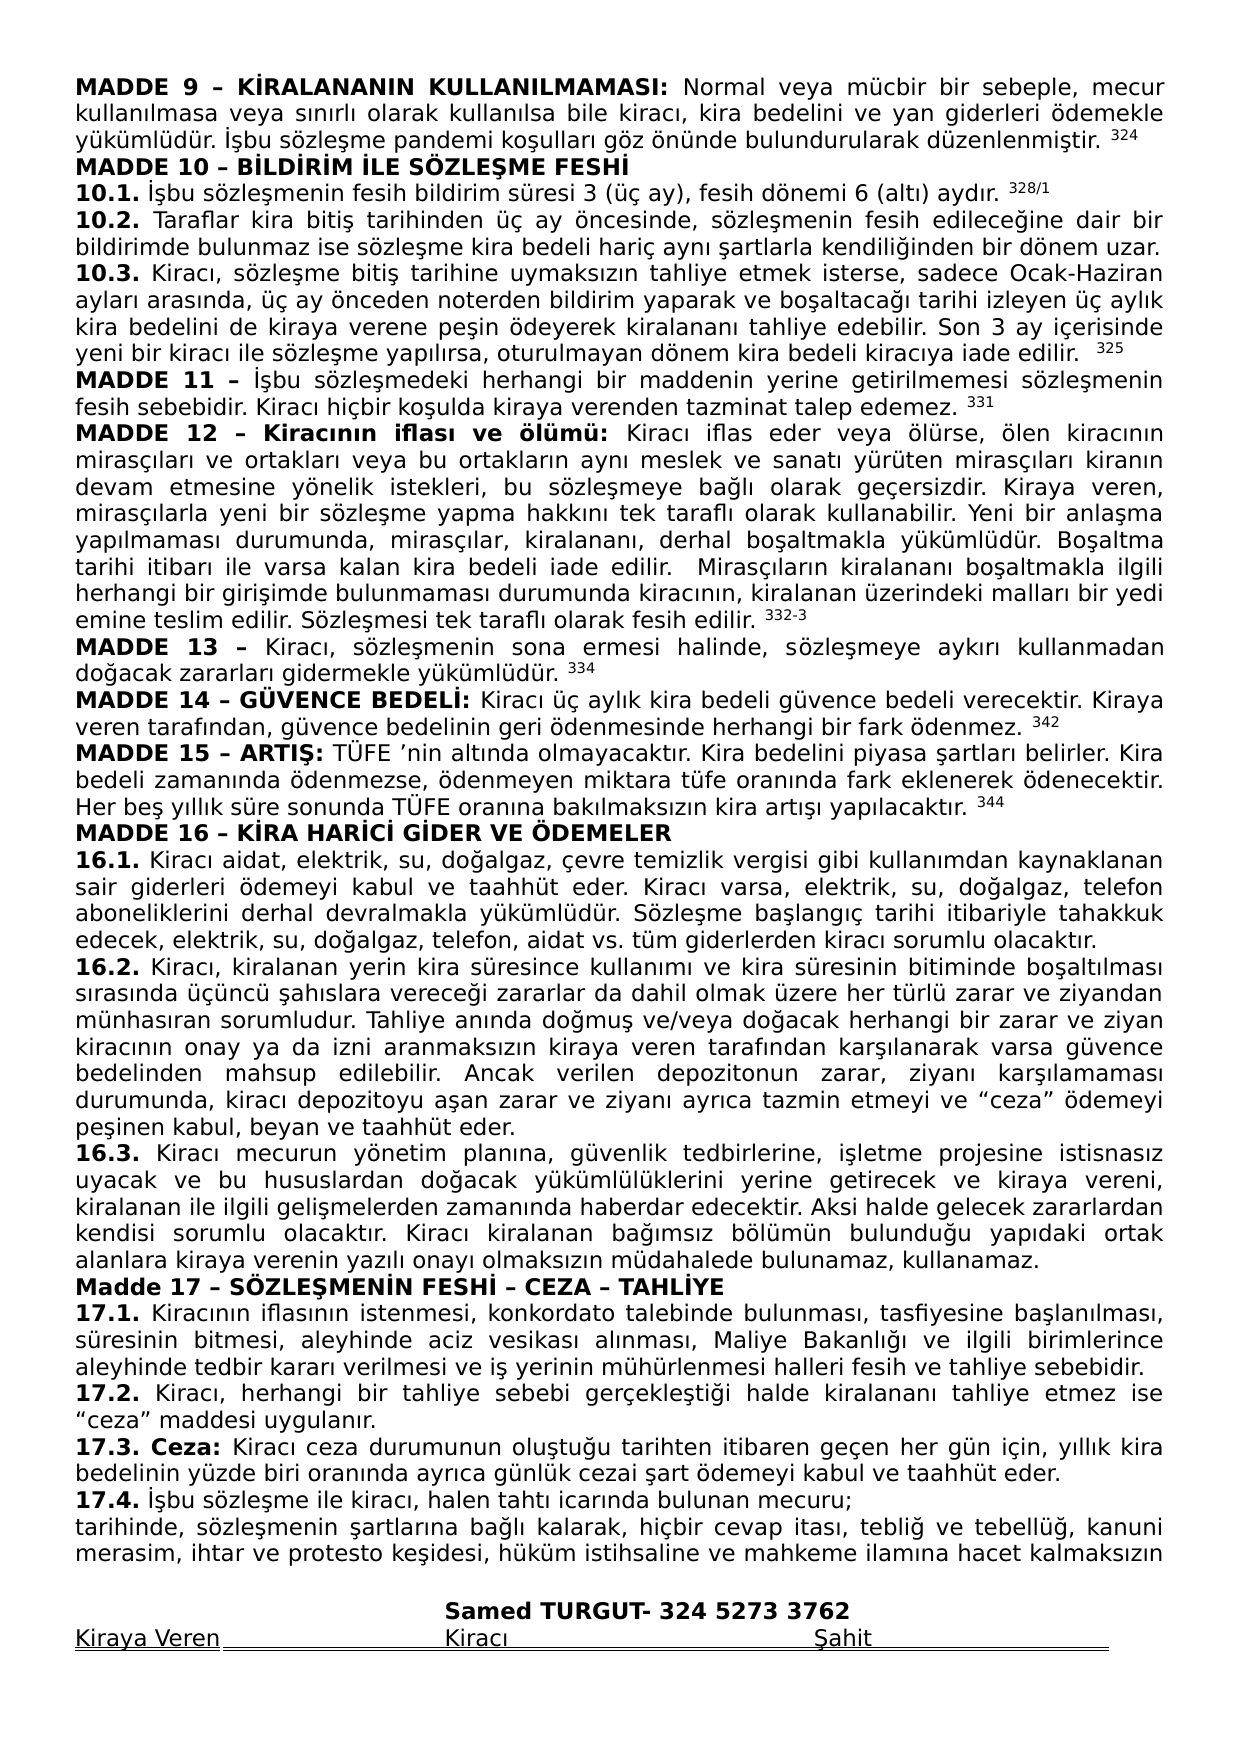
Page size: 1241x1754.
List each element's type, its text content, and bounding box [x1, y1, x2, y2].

text 16.3. Kiracı mecurun yönetim planına, güvenlik tedbirlerine, işletme projesine istisnasız uyacak ve bu hususlardan doğacak yükümlülüklerini yerine getirecek ve kiraya vereni, kiralanan ile ilgili gelişmelerden zamanında haberdar edecektir. Aksi halde gelecek zararlardan kendisi sorumlu olacaktır. Kiracı kiralanan bağımsız bölümün bulunduğu yapıdaki ortak alanlara kiraya verenin yazılı onayı olmaksızın müdahalede bulunamaz, kullanamaz. [75, 1140, 1165, 1274]
text 16.1. Kiracı aidat, elektrik, su, doğalgaz, çevre temizlik vergisi gibi kullanımdan kaynaklanan sair giderleri ödemeyi kabul ve taahhüt eder. Kiracı varsa, elektrik, su, doğalgaz, telefon aboneliklerini derhal devralmakla yükümlüdür. Sözleşme başlangıç tarihi itibariyle tahakkuk edecek, elektrik, su, doğalgaz, telefon, aidat vs. tüm giderlerden kiracı sorumlu olacaktır. [75, 847, 1165, 954]
text Madde 17 – SÖZLEŞMENİN FESHİ – CEZA – TAHLİYE [75, 1274, 1165, 1300]
text MADDE 14 – GÜVENCE BEDELİ: Kiracı üç aylık kira bedeli güvence bedeli verecektir. Kiraya veren tarafından, güvence bedelinin geri ödenmesinde herhangi bir fark ödenmez. 342 [75, 687, 1165, 740]
text MADDE 15 – ARTIŞ: TÜFE ’nin altında olmayacaktır. Kira bedelini piyasa şartları belirler. Kira bedeli zamanında ödenmezse, ödenmeyen miktara tüfe oranında fark eklenerek ödenecektir. Her beş yıllık süre sonunda TÜFE oranına bakılmaksızın kira artışı yapılacaktır. 344 [75, 740, 1165, 820]
text MADDE 13 – Kiracı, sözleşmenin sona ermesi halinde, sözleşmeye aykırı kullanmadan doğacak zararları gidermekle yükümlüdür. 334 [75, 634, 1165, 687]
text 10.2. Taraflar kira bitiş tarihinden üç ay öncesinde, sözleşmenin fesih edileceğine dair bir bildirimde bulunmaz ise sözleşme kira bedeli hariç aynı şartlarla kendiliğinden bir dönem uzar. [75, 207, 1165, 260]
text tarihinde, sözleşmenin şartlarına bağlı kalarak, hiçbir cevap itası, tebliğ ve tebellüğ, kanuni merasim, ihtar ve protesto keşidesi, hüküm istihsaline ve mahkeme ilamına hacet kalmaksızın [75, 1514, 1165, 1567]
text 17.1. Kiracının iflasının istenmesi, konkordato talebinde bulunması, tasfiyesine başlanılması, süresinin bitmesi, aleyhinde aciz vesikası alınması, Maliye Bakanlığı ve ilgili birimlerince aleyhinde tedbir kararı verilmesi ve iş yerinin mühürlenmesi halleri fesih ve tahliye sebebidir. [75, 1300, 1165, 1380]
text 17.4. İşbu sözleşme ile kiracı, halen tahtı icarında bulunan mecuru; [75, 1487, 1165, 1514]
text MADDE 11 – İşbu sözleşmedeki herhangi bir maddenin yerine getirilmemesi sözleşmenin fesih sebebidir. Kiracı hiçbir koşulda kiraya verenden tazminat talep edemez. 331 [75, 367, 1165, 420]
text 10.1. İşbu sözleşmenin fesih bildirim süresi 3 (üç ay), fesih dönemi 6 (altı) aydır. 328/1 [75, 180, 1165, 207]
text MADDE 12 – Kiracının iflası ve ölümü: Kiracı iflas eder veya ölürse, ölen kiracının mirasçıları ve ortakları veya bu ortakların aynı meslek ve sanatı yürüten mirasçıları kiranın devam etmesine yönelik istekleri, bu sözleşmeye bağlı olarak geçersizdir. Kiraya veren, mirasçılarla yeni bir sözleşme yapma hakkını tek taraflı olarak kullanabilir. Yeni bir anlaşma yapılmaması durumunda, mirasçılar, kiralananı, derhal boşaltmakla yükümlüdür. Boşaltma tarihi itibarı ile varsa kalan kira bedeli iade edilir. Mirasçıların kiralananı boşaltmakla ilgili herhangi bir girişimde bulunmaması durumunda kiracının, kiralanan üzerindeki malları bir yedi emine teslim edilir. Sözleşmesi tek taraflı olarak fesih edilir. 332-3 [75, 420, 1165, 634]
text MADDE 9 – KİRALANANIN KULLANILMAMASI: Normal veya mücbir bir sebeple, mecur kullanılmasa veya sınırlı olarak kullanılsa bile kiracı, kira bedelini ve yan giderleri ödemekle yükümlüdür. İşbu sözleşme pandemi koşulları göz önünde bulundurularak düzenlenmiştir. 324 [75, 74, 1165, 154]
text 17.2. Kiracı, herhangi bir tahliye sebebi gerçekleştiği halde kiralananı tahliye etmez ise “ceza” maddesi uygulanır. [75, 1380, 1165, 1434]
text MADDE 10 – BİLDİRİM İLE SÖZLEŞME FESHİ [75, 154, 1165, 180]
text 17.3. Ceza: Kiracı ceza durumunun oluştuğu tarihten itibaren geçen her gün için, yıllık kira bedelinin yüzde biri oranında ayrıca günlük cezai şart ödemeyi kabul ve taahhüt eder. [75, 1434, 1165, 1487]
text 16.2. Kiracı, kiralanan yerin kira süresince kullanımı ve kira süresinin bitiminde boşaltılması sırasında üçüncü şahıslara vereceği zararlar da dahil olmak üzere her türlü zarar ve ziyandan münhasıran sorumludur. Tahliye anında doğmuş ve/veya doğacak herhangi bir zarar ve ziyan kiracının onay ya da izni aranmaksızın kiraya veren tarafından karşılanarak varsa güvence bedelinden mahsup edilebilir. Ancak verilen depozitonun zarar, ziyanı karşılamaması durumunda, kiracı depozitoyu aşan zarar ve ziyanı ayrıca tazmin etmeyi ve “ceza” ödemeyi peşinen kabul, beyan ve taahhüt eder. [75, 954, 1165, 1140]
text 10.3. Kiracı, sözleşme bitiş tarihine uymaksızın tahliye etmek isterse, sadece Ocak-Haziran ayları arasında, üç ay önceden noterden bildirim yaparak ve boşaltacağı tarihi izleyen üç aylık kira bedelini de kiraya verene peşin ödeyerek kiralananı tahliye edebilir. Son 3 ay içerisinde yeni bir kiracı ile sözleşme yapılırsa, oturulmayan dönem kira bedeli kiracıya iade edilir. 325 [75, 260, 1165, 367]
text MADDE 16 – KİRA HARİCİ GİDER VE ÖDEMELER [75, 820, 1165, 847]
